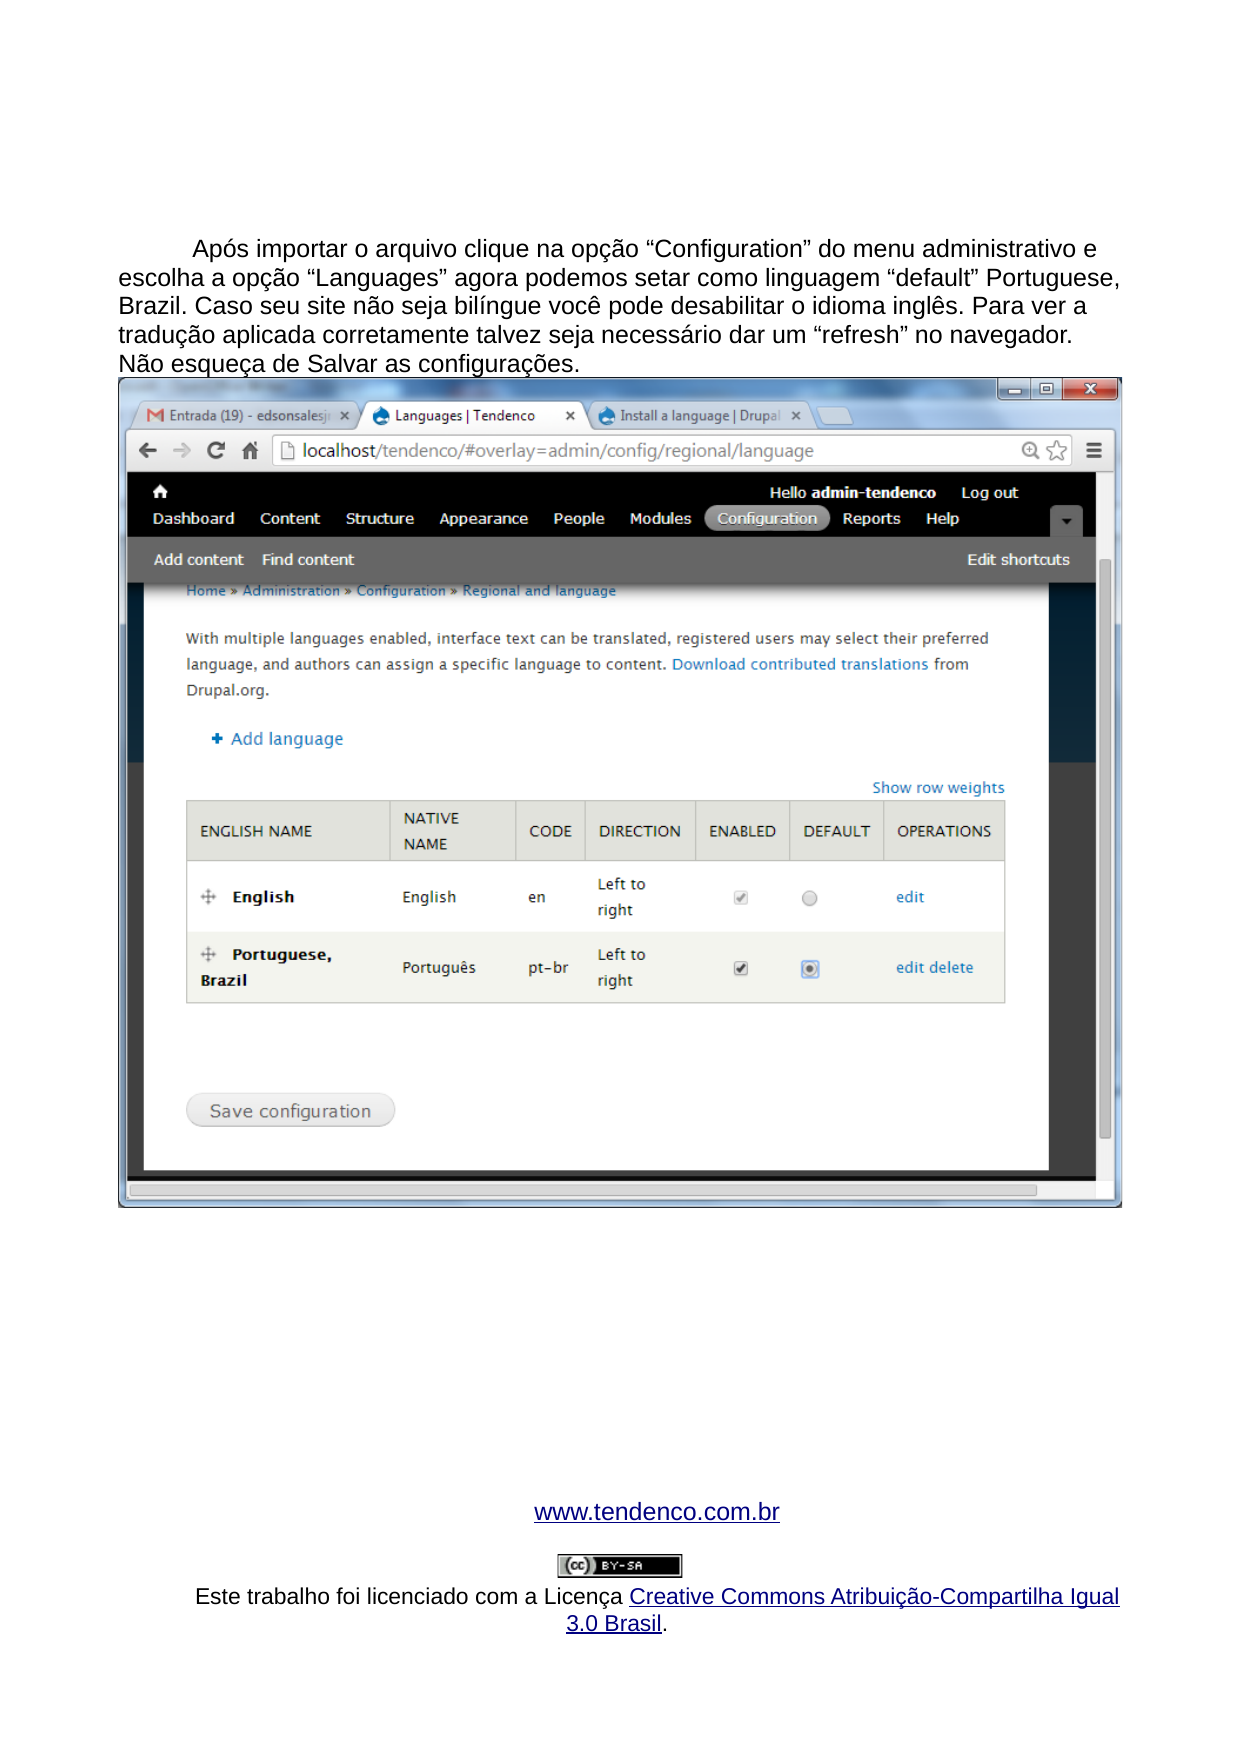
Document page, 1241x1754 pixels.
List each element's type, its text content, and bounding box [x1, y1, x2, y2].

text Após importar o arquivo clique na opção “Configuration” do menu administrativo e escolha a opção “Languages” agora podemos setar como linguagem “default” Portuguese, Brazil. Caso seu site não seja bilíngue você pode desabilitar o idioma inglês. Para ver a tradução aplicada corretamente talvez seja necessário dar um “refresh” no navegador. Não esqueça de Salvar as configurações. [118, 234, 1122, 377]
picture [557, 1554, 683, 1578]
picture [118, 377, 1123, 1208]
